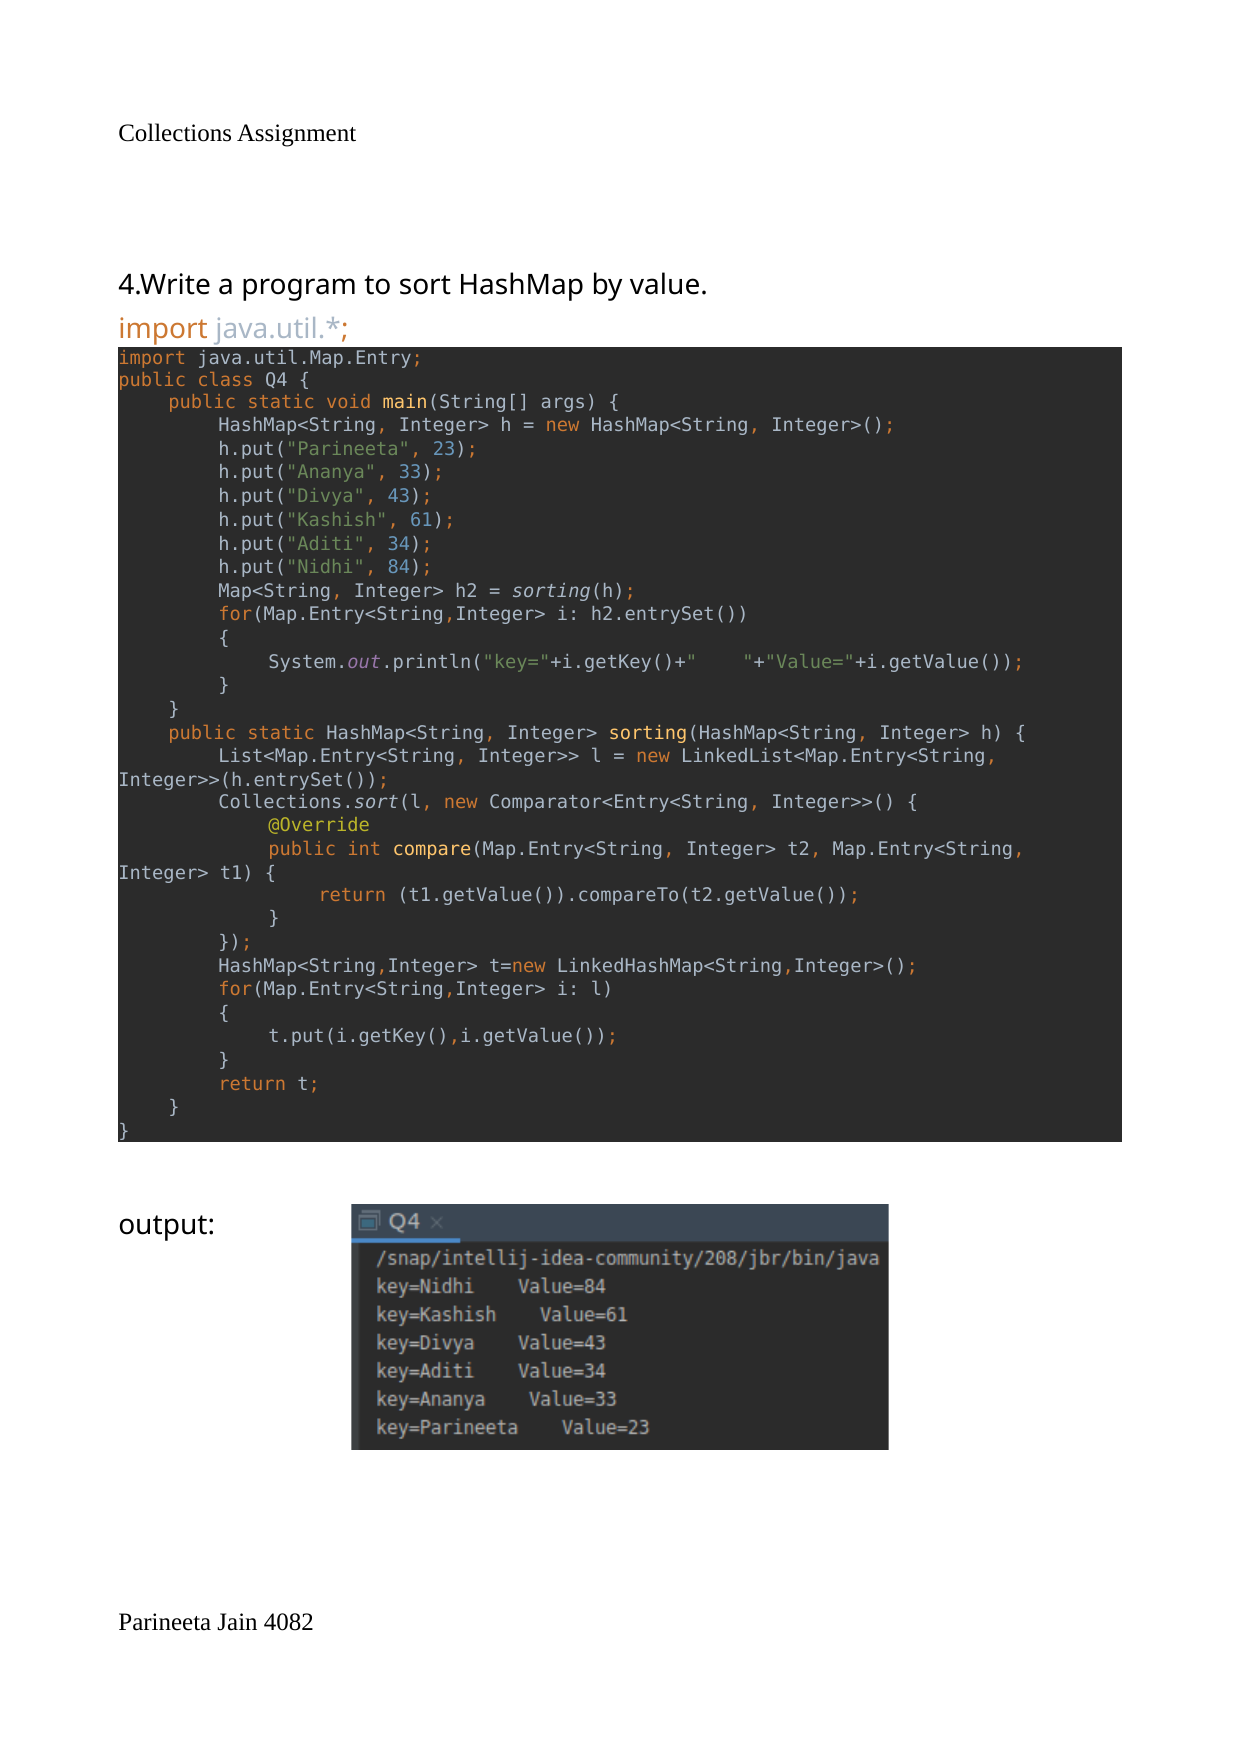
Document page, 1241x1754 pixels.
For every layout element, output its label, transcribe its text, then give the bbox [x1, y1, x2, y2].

text { [118, 627, 1122, 651]
text h.put("Nidhi", 84); [118, 556, 1122, 580]
text System.out.println("key="+i.getKey()+" "+"Value="+i.getValue()); [118, 651, 1122, 674]
text 4.Write a program to sort HashMap by value. [118, 264, 1122, 303]
text h.put("Aditi", 34); [118, 532, 1122, 556]
text } [118, 1120, 1122, 1142]
text HashMap<String, Integer> h = new HashMap<String, Integer>(); [118, 414, 1122, 438]
text return (t1.getValue()).compareTo(t2.getValue()); [118, 884, 1122, 907]
text return t; [118, 1073, 1122, 1096]
text public int compare(Map.Entry<String, Integer> t2, Map.Entry<String, Integer> t1) { [118, 838, 1122, 884]
text for(Map.Entry<String,Integer> i: l) [118, 978, 1122, 1002]
text { [118, 1002, 1122, 1026]
text import java.util.Map.Entry; [118, 347, 1122, 369]
text } [118, 1049, 1122, 1073]
text for(Map.Entry<String,Integer> i: h2.entrySet()) [118, 603, 1122, 627]
text import java.util.*; [118, 308, 1122, 347]
picture [351, 1204, 889, 1450]
text public static void main(String[] args) { [118, 391, 1122, 414]
text } [118, 1096, 1122, 1120]
text [889, 1204, 1122, 1243]
text HashMap<String,Integer> t=new LinkedHashMap<String,Integer>(); [118, 954, 1122, 978]
text Map<String, Integer> h2 = sorting(h); [118, 580, 1122, 603]
text h.put("Parineeta", 23); [118, 438, 1122, 462]
text h.put("Kashish", 61); [118, 509, 1122, 532]
text } [118, 907, 1122, 931]
text h.put("Ananya", 33); [118, 462, 1122, 485]
text output: [118, 1204, 351, 1243]
text public class Q4 { [118, 369, 1122, 391]
text h.put("Divya", 43); [118, 485, 1122, 509]
text @Override [118, 814, 1122, 838]
text }); [118, 931, 1122, 954]
text t.put(i.getKey(),i.getValue()); [118, 1026, 1122, 1049]
text List<Map.Entry<String, Integer>> l = new LinkedList<Map.Entry<String, Integer>>(h.entrySet()); [118, 745, 1122, 791]
text Collections.sort(l, new Comparator<Entry<String, Integer>>() { [118, 791, 1122, 814]
text } [118, 674, 1122, 698]
text public static HashMap<String, Integer> sorting(HashMap<String, Integer> h) { [118, 722, 1122, 745]
text } [118, 698, 1122, 722]
